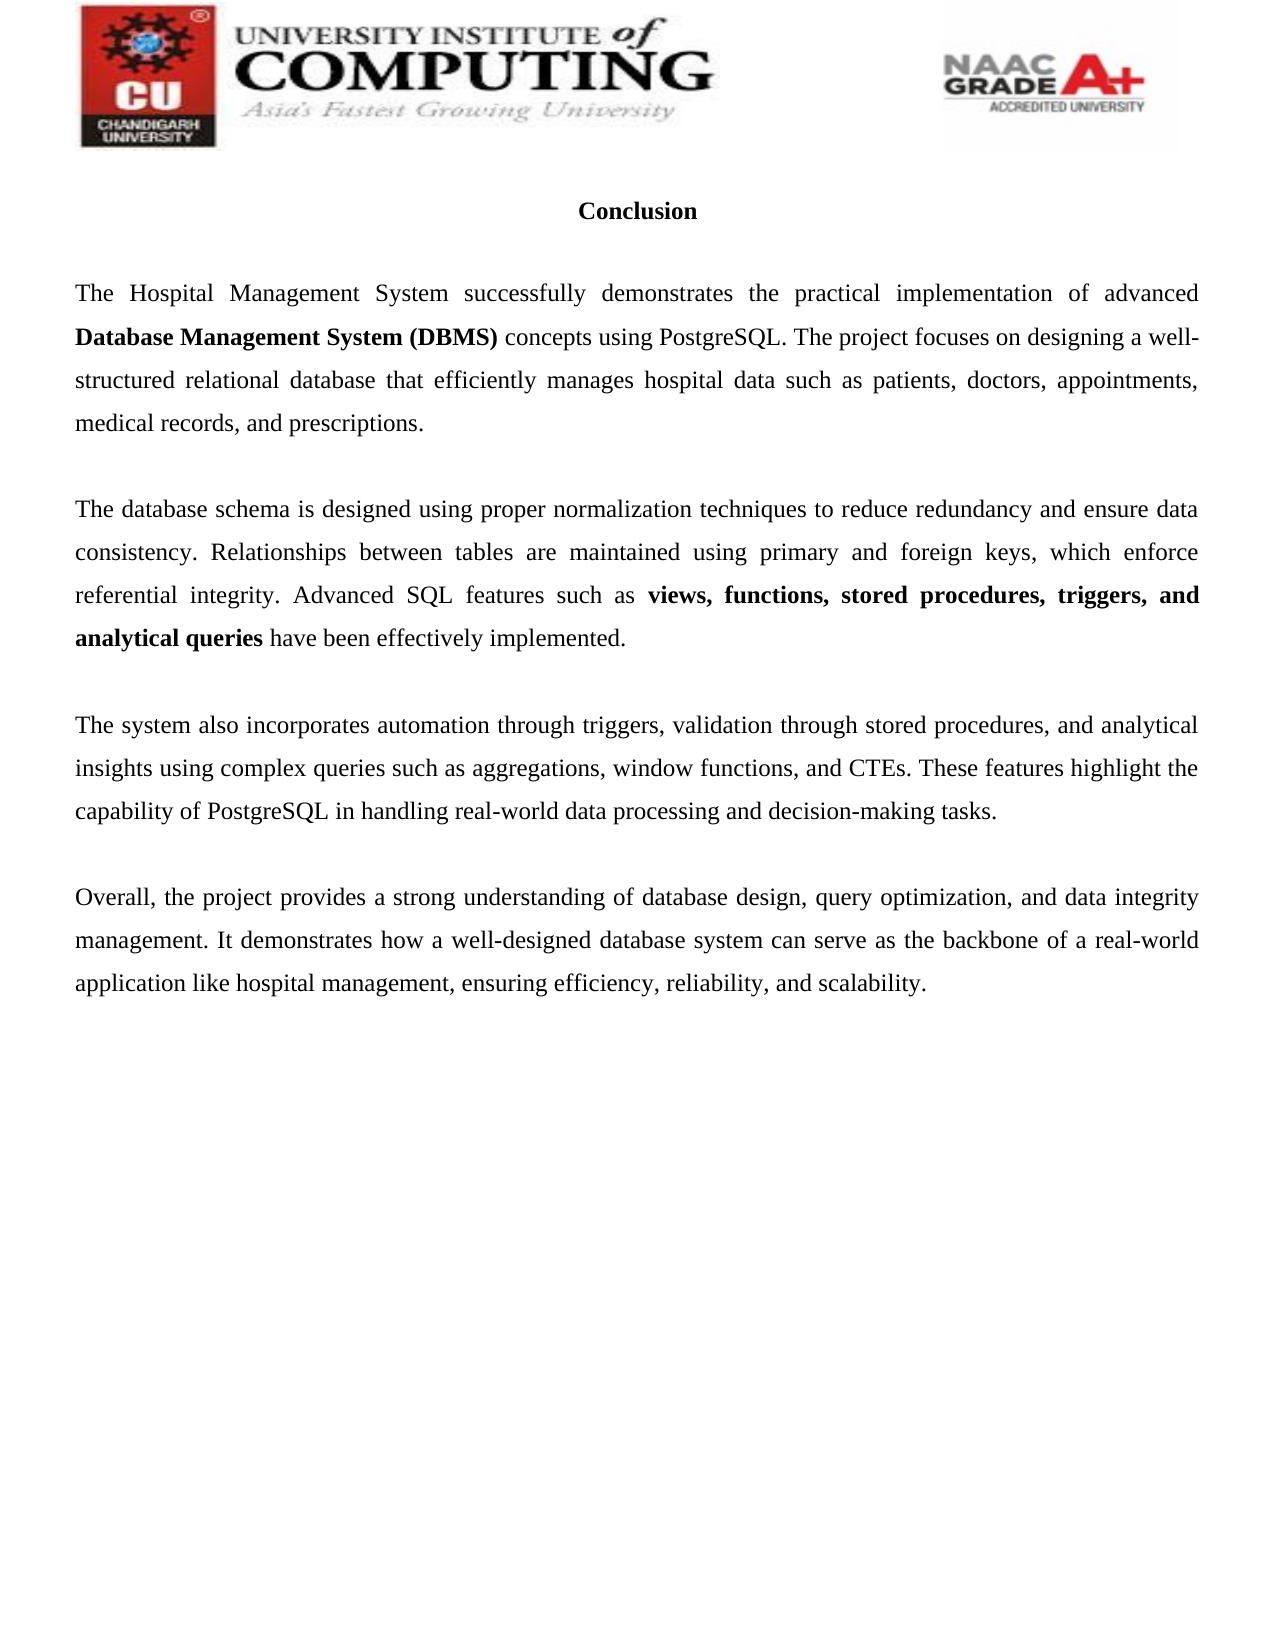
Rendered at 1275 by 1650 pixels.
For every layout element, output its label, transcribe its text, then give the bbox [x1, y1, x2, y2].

text Overall, the project provides a strong understanding of database design, query optimization, and data integrity management. It demonstrates how a well-designed database system can serve as the backbone of a real-world application like hospital management, ensuring efficiency, reliability, and scalability. [75, 882, 1200, 997]
picture [75, 2, 720, 151]
picture [942, 0, 1181, 153]
text The system also incorporates automation through triggers, validation through stored procedures, and analytical insights using complex queries such as aggregations, window functions, and CTEs. These features highlight the capability of PostgreSQL in handling real-world data processing and decision-making tasks. [75, 710, 1200, 825]
text Conclusion [75, 196, 1200, 224]
text The database schema is designed using proper normalization techniques to reduce redundancy and ensure data consistency. Relationships between tables are maintained using primary and foreign keys, which enforce referential integrity. Advanced SQL features such as views, functions, stored procedures, triggers, and analytical queries have been effectively implemented. [75, 494, 1200, 652]
text The Hospital Management System successfully demonstrates the practical implementation of advanced Database Management System (DBMS) concepts using PostgreSQL. The project focuses on designing a well-structured relational database that efficiently manages hospital data such as patients, doctors, appointments, medical records, and prescriptions. [75, 278, 1200, 437]
